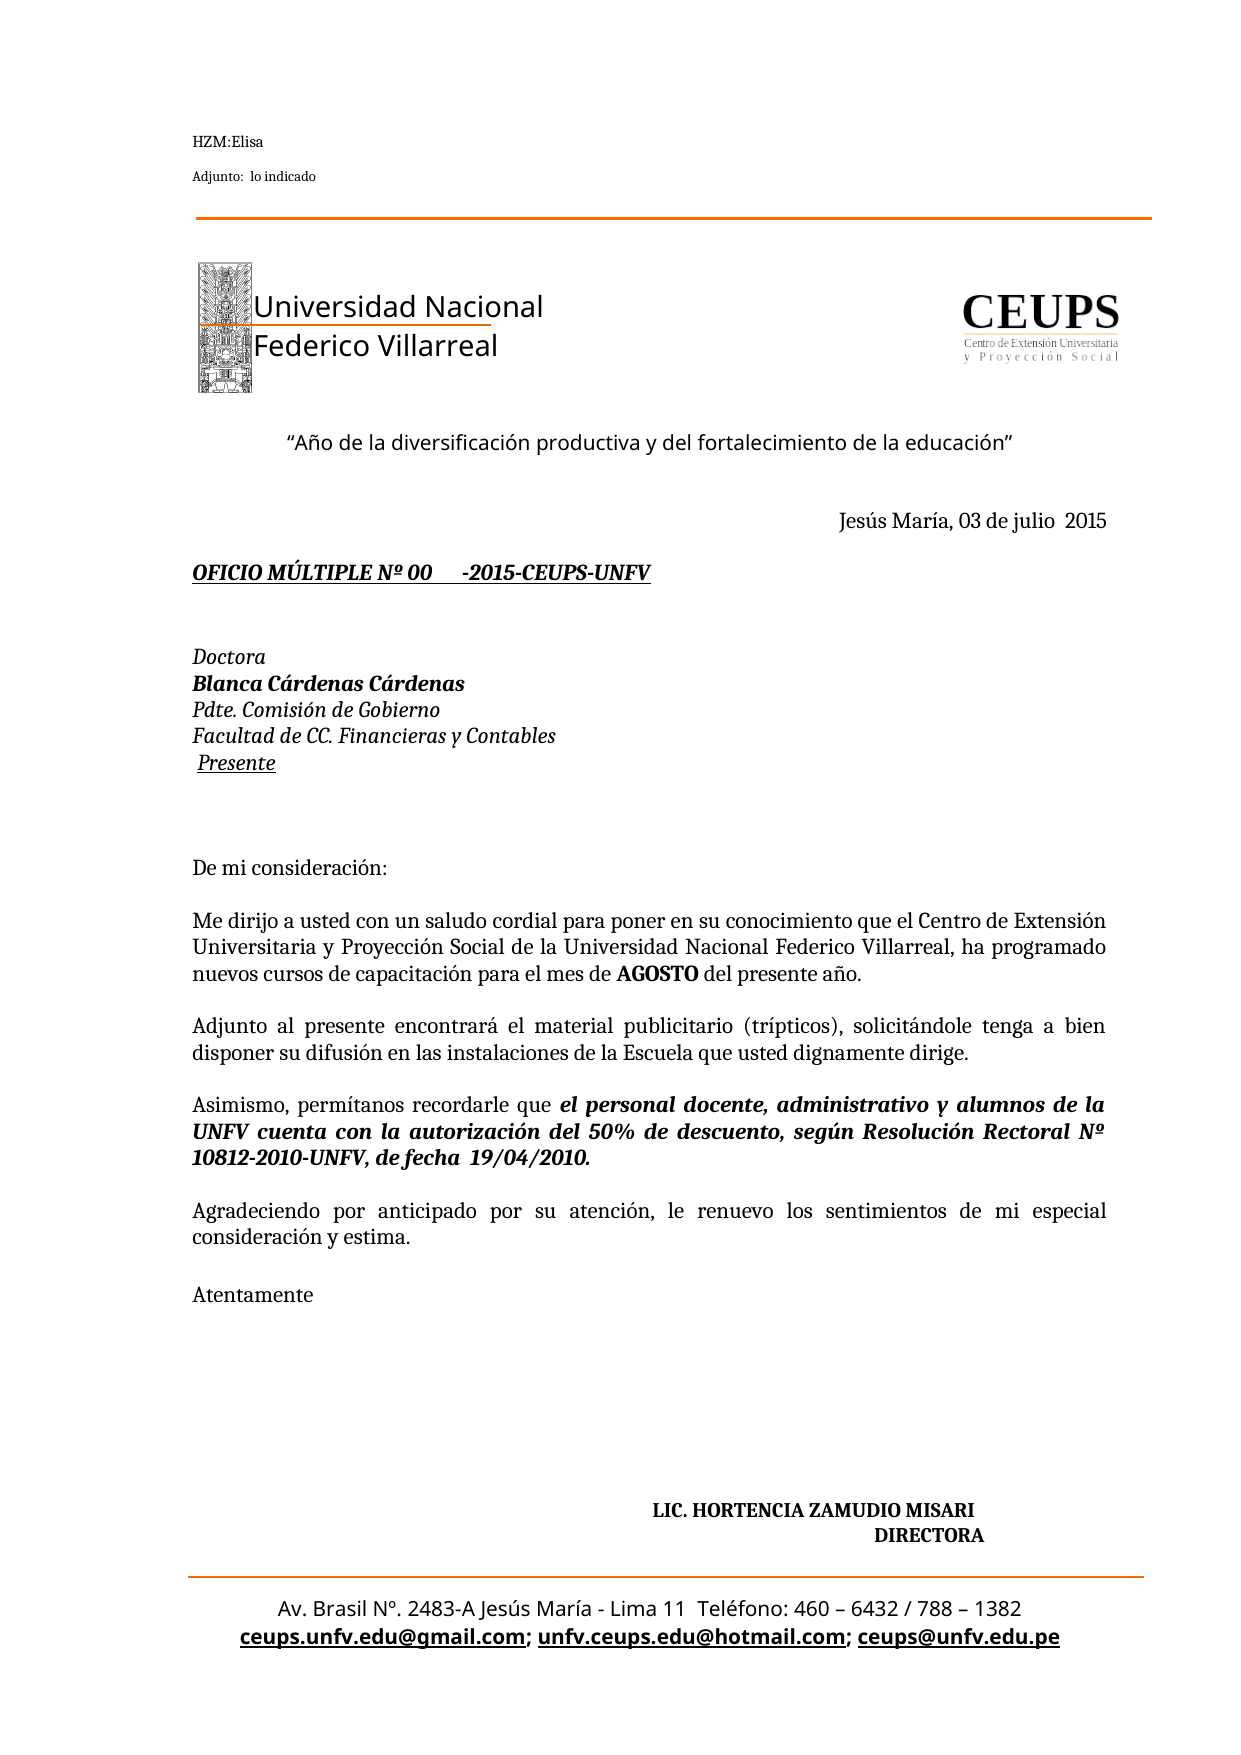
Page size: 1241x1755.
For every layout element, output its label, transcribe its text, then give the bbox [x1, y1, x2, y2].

text OFICIO MÚLTIPLE Nº 00 -2015-CEUPS-UNFV [192, 560, 1107, 586]
text Adjunto: lo indicado [192, 168, 1107, 185]
text “Año de la diversificación productiva y del fortalecimiento de la educación” [192, 428, 1107, 456]
text Federico Villarreal [253, 326, 1107, 365]
text Me dirijo a usted con un saludo cordial para poner en su conocimiento que el Centro de Extensión Universitaria y Proyección Social de la Universidad Nacional Federico Villarreal, ha programado nuevos cursos de capacitación para el mes de AGOSTO del presente año. [192, 908, 1107, 987]
text Jesús María, 03 de julio 2015 [192, 507, 1107, 534]
text DIRECTORA [192, 1524, 1107, 1548]
text LIC. HORTENCIA ZAMUDIO MISARI [192, 1495, 1107, 1524]
text Facultad de CC. Financieras y Contables [192, 723, 1107, 749]
text Adjunto al presente encontrará el material publicitario (trípticos), solicitándole tenga a bien disponer su difusión en las instalaciones de la Escuela que usted dignamente dirige. [192, 1013, 1107, 1066]
text HZM:Elisa [192, 133, 1107, 152]
text Blanca Cárdenas Cárdenas [192, 670, 1107, 697]
text Atentamente [192, 1281, 1107, 1308]
text Agradeciendo por anticipado por su atención, le renuevo los sentimientos de mi especial consideración y estima. [192, 1197, 1107, 1250]
text Doctora [192, 644, 1107, 670]
text De mi consideración: [192, 855, 1107, 881]
text Asimismo, permítanos recordarle que el personal docente, administrativo y alumnos de la UNFV cuenta con la autorización del 50% de descuento, según Resolución Rectoral Nº 10812-2010-UNFV, de fecha 19/04/2010. [192, 1092, 1107, 1171]
subtitle Universidad Nacional [253, 286, 1107, 326]
text Presente [192, 749, 1107, 776]
text Pdte. Comisión de Gobierno [192, 697, 1107, 723]
